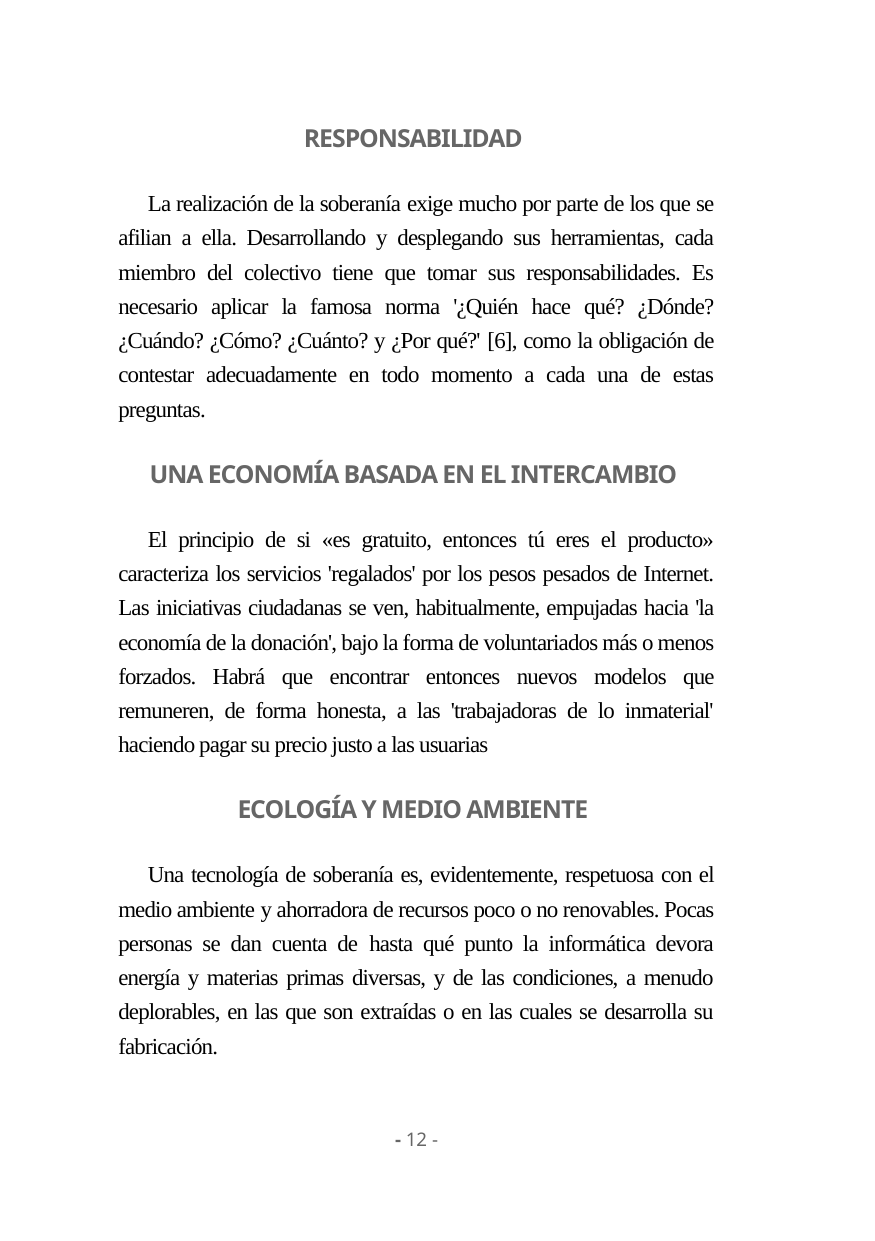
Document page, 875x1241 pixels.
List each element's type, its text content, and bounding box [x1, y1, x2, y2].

subtitle Una economía basada en el intercambio [118, 456, 714, 490]
text La realización de la soberanía exige mucho por parte de los que se afilian a ella. Desarrollando y desplegando sus herramientas, cada miembro del colectivo tiene que tomar sus responsabilidades. Es necesario aplicar la famosa norma '¿Quién hace qué? ¿Dónde? ¿Cuándo? ¿Cómo? ¿Cuánto? y ¿Por qué?' [6], como la obligación de contestar adecuadamente en todo momento a cada una de estas preguntas. [118, 184, 714, 424]
subtitle Ecología y medio ambiente [118, 792, 714, 826]
text El principio de si «es gratuito, entonces tú eres el producto» caracteriza los servicios 'regalados' por los pesos pesados de Internet. Las iniciativas ciudadanas se ven, habitualmente, empujadas hacia 'la economía de la donación', bajo la forma de voluntariados más o menos forzados. Habrá que encontrar entonces nuevos modelos que remuneren, de forma honesta, a las 'trabajadoras de lo inmaterial' haciendo pagar su precio justo a las usuarias [118, 520, 714, 759]
subtitle Responsabilidad [118, 121, 714, 154]
text Una tecnología de soberanía es, evidentemente, respetuosa con el medio ambiente y ahorradora de recursos poco o no renovables. Pocas personas se dan cuenta de hasta qué punto la informática devora energía y materias primas diversas, y de las condiciones, a menudo deplorables, en las que son extraídas o en las cuales se desarrolla su fabricación. [118, 855, 714, 1061]
